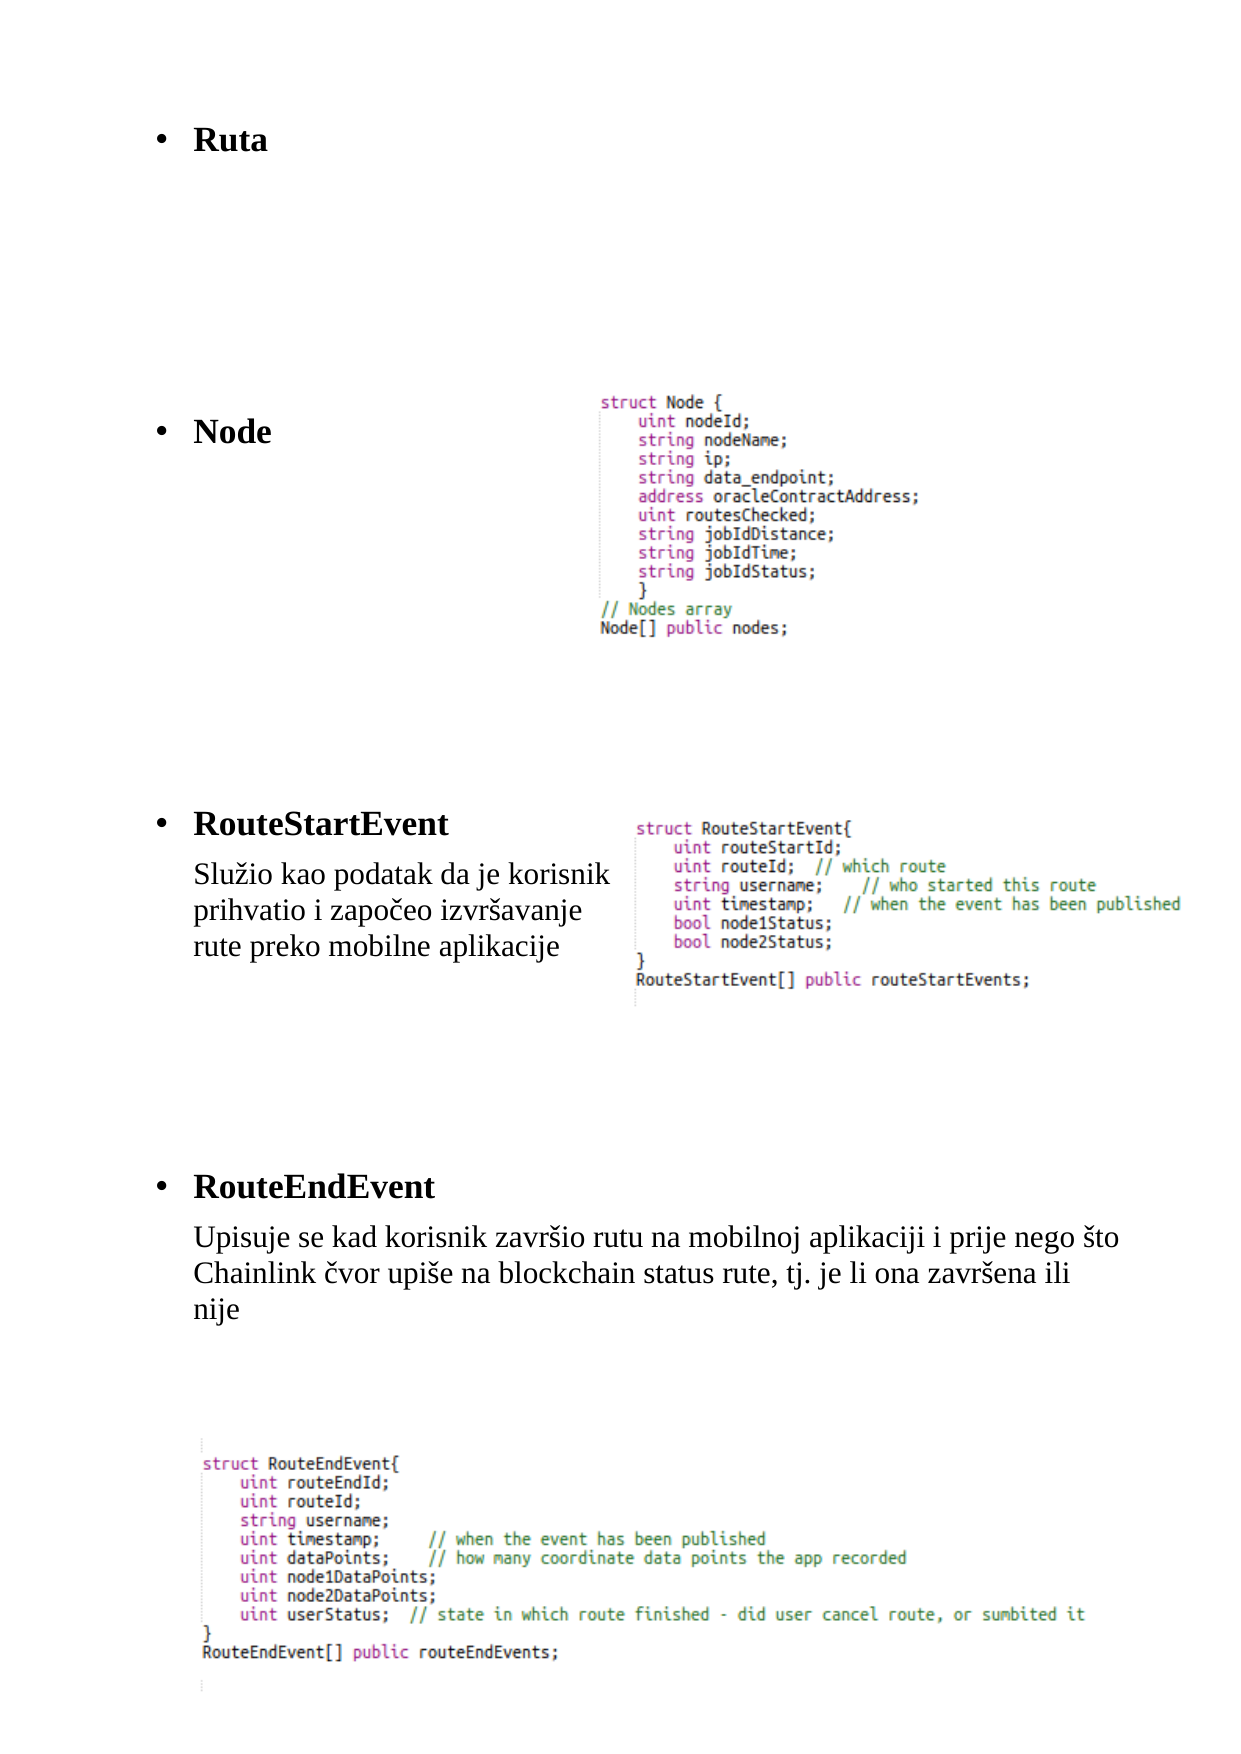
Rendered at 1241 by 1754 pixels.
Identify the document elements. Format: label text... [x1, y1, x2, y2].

picture [184, 1437, 1123, 1693]
list Node [156, 410, 571, 451]
list Služio kao podatak da je korisnik prihvatio i započeo izvršavanje rute preko mobilne aplikacije [156, 855, 616, 963]
list RouteStartEvent [156, 802, 616, 843]
list [1023, 410, 1122, 451]
picture [616, 798, 1186, 1008]
list Upisuje se kad korisnik završio rutu na mobilnoj aplikaciji i prije nego što Chainlink čvor upiše na blockchain status rute, tj. je li ona završena ili nije [156, 1218, 1122, 1326]
list Ruta [156, 118, 1122, 159]
list RouteEndEvent [156, 1166, 1122, 1207]
picture [571, 382, 1023, 656]
